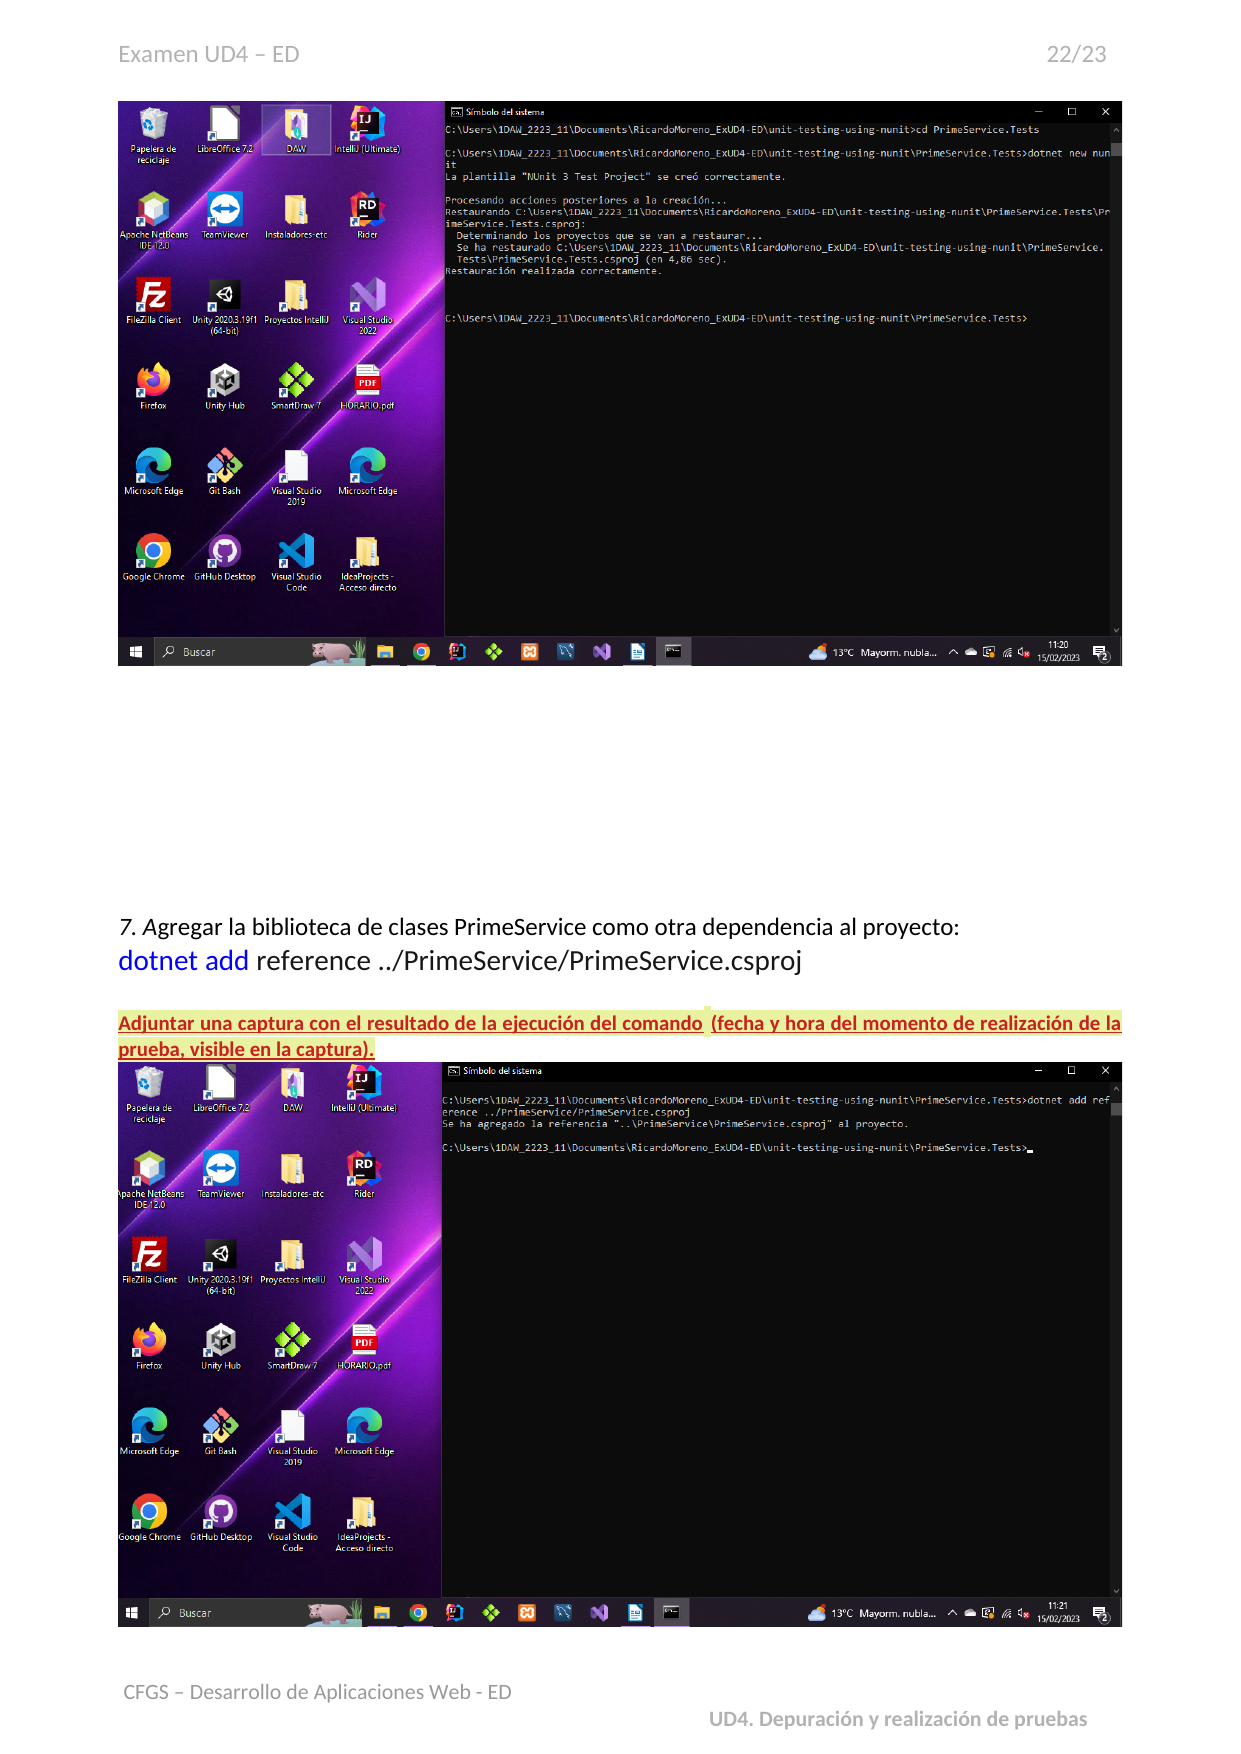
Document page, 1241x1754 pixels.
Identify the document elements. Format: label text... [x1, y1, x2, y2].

text Adjuntar una captura con el resultado de la ejecución del comando (fecha y hora del momento de realización de la prueba, visible en la captura). [118, 1006, 1122, 1062]
picture [118, 101, 1123, 666]
text 7. Agregar la biblioteca de clases PrimeService como otra dependencia al proyecto: [118, 911, 1122, 942]
picture [118, 1062, 1123, 1627]
text dotnet add reference ../PrimeService/PrimeService.csproj [118, 942, 1122, 977]
